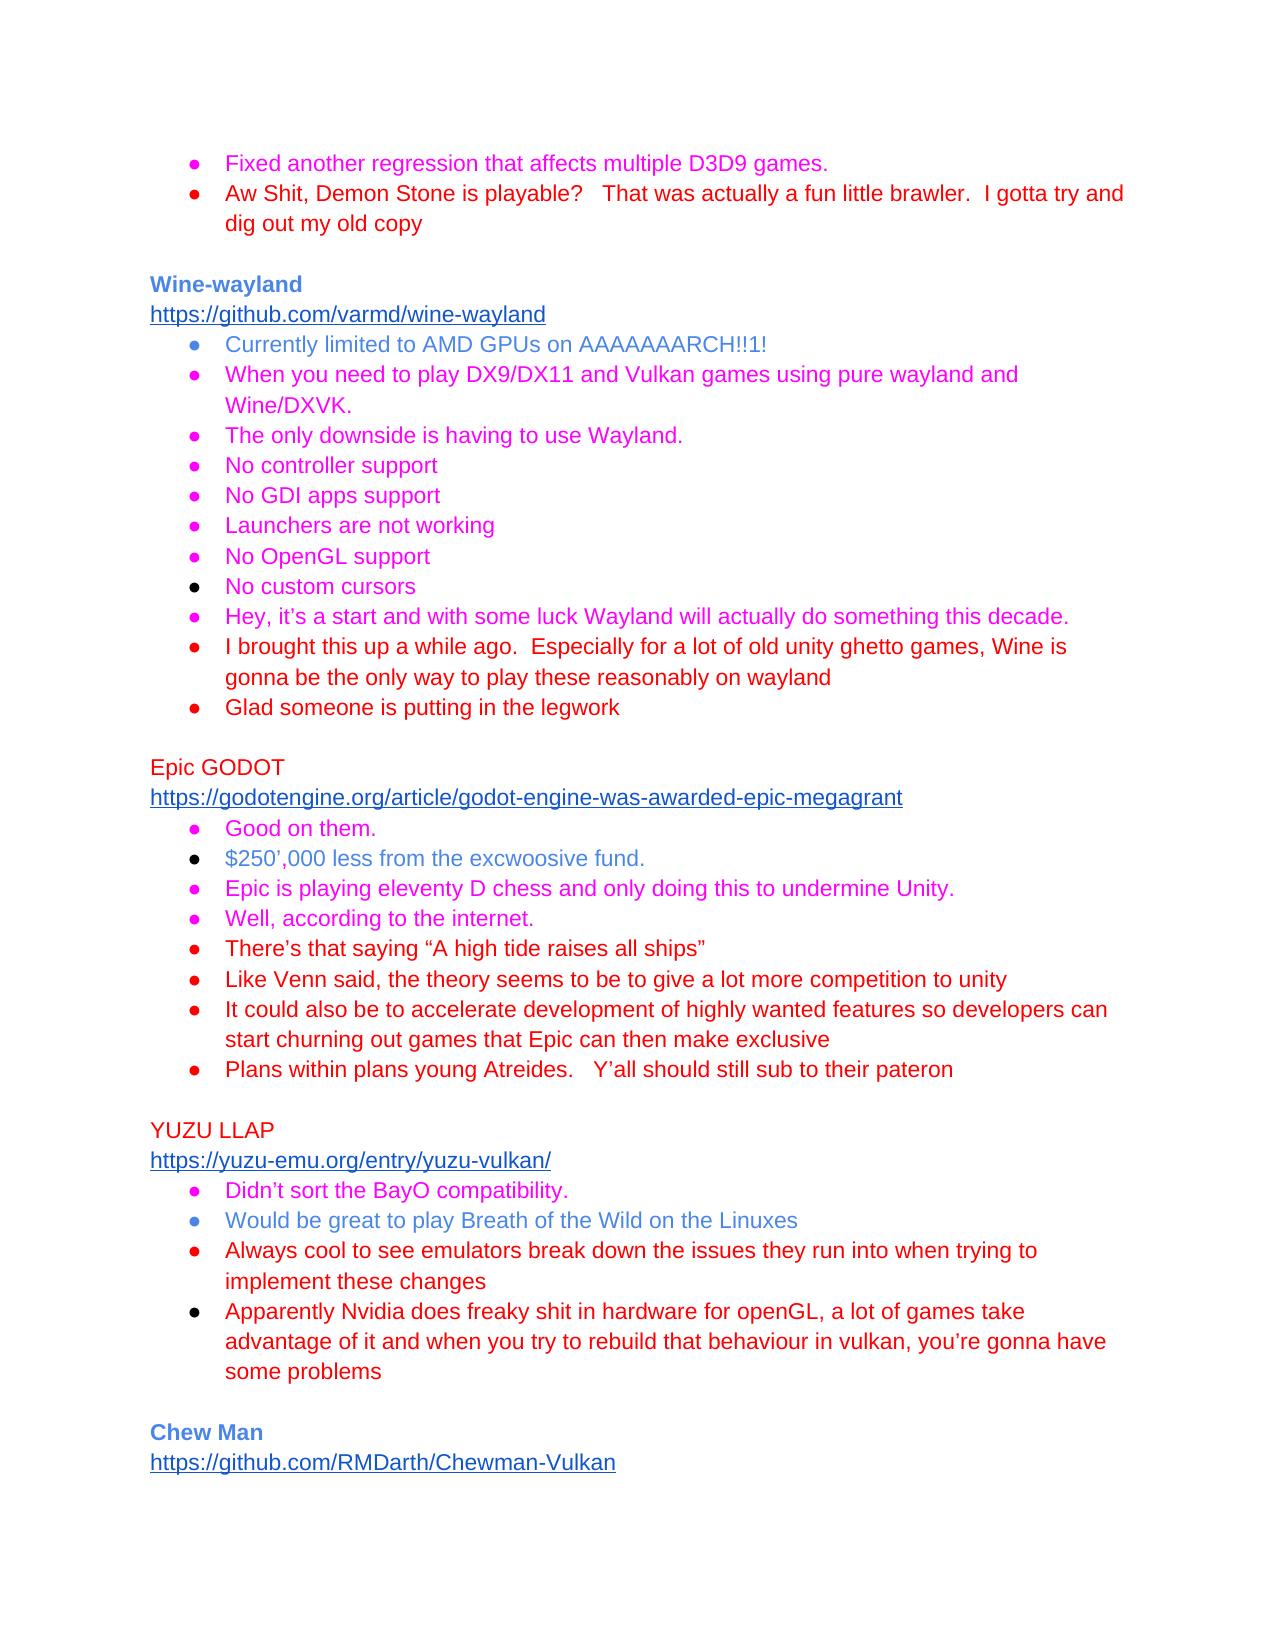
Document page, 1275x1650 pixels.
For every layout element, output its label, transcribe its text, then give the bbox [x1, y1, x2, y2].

list Glad someone is putting in the legwork [187, 694, 1125, 720]
list I brought this up a while ago. Especially for a lot of old unity ghetto games, Wine is gonna be the only way to play these reasonably on wayland [187, 633, 1125, 690]
list No controller support [187, 452, 1125, 478]
text Chew Man [150, 1419, 1125, 1445]
text https://yuzu-emu.org/entry/yuzu-vulkan/ [150, 1147, 1125, 1173]
text Wine-wayland [150, 271, 1125, 297]
list Didn’t sort the BayO compatibility. [187, 1177, 1125, 1203]
list Aw Shit, Demon Stone is playable? That was actually a fun little brawler. I gotta try and dig out my old copy [187, 180, 1125, 237]
list Well, according to the internet. [187, 905, 1125, 932]
list When you need to play DX9/DX11 and Vulkan games using pure wayland and Wine/DXVK. [187, 361, 1125, 418]
list Plans within plans young Atreides. Y’all should still sub to their pateron [187, 1056, 1125, 1083]
list Apparently Nvidia does freaky shit in hardware for openGL, a lot of games take advantage of it and when you try to rebuild that behaviour in vulkan, you’re gonna have some problems [187, 1298, 1125, 1385]
text https://godotengine.org/article/godot-engine-was-awarded-epic-megagrant [150, 784, 1125, 811]
list There’s that saying “A high tide raises all ships” [187, 935, 1125, 962]
list Launchers are not working [187, 512, 1125, 539]
list It could also be to accelerate development of highly wanted features so developers can start churning out games that Epic can then make exclusive [187, 996, 1125, 1052]
list $250’,000 less from the excwoosive fund. [187, 845, 1125, 871]
list Always cool to see emulators break down the issues they run into when trying to implement these changes [187, 1237, 1125, 1294]
list No OpenGL support [187, 543, 1125, 569]
text YUZU LLAP [150, 1117, 1125, 1143]
list No GDI apps support [187, 482, 1125, 509]
text https://github.com/varmd/wine-wayland [150, 301, 1125, 327]
list The only downside is having to use Wayland. [187, 422, 1125, 448]
text Epic GODOT [150, 754, 1125, 781]
list Epic is playing eleventy D chess and only doing this to undermine Unity. [187, 875, 1125, 901]
text https://github.com/RMDarth/Chewman-Vulkan [150, 1449, 1125, 1475]
list Good on them. [187, 814, 1125, 841]
list Currently limited to AMD GPUs on AAAAAAARCH!!1! [187, 331, 1125, 358]
list Fixed another regression that affects multiple D3D9 games. [187, 150, 1125, 176]
list Hey, it’s a start and with some luck Wayland will actually do something this decade. [187, 603, 1125, 629]
list Like Venn said, the theory seems to be to give a lot more competition to unity [187, 966, 1125, 992]
list Would be great to play Breath of the Wild on the Linuxes [187, 1207, 1125, 1234]
list No custom cursors [187, 573, 1125, 599]
